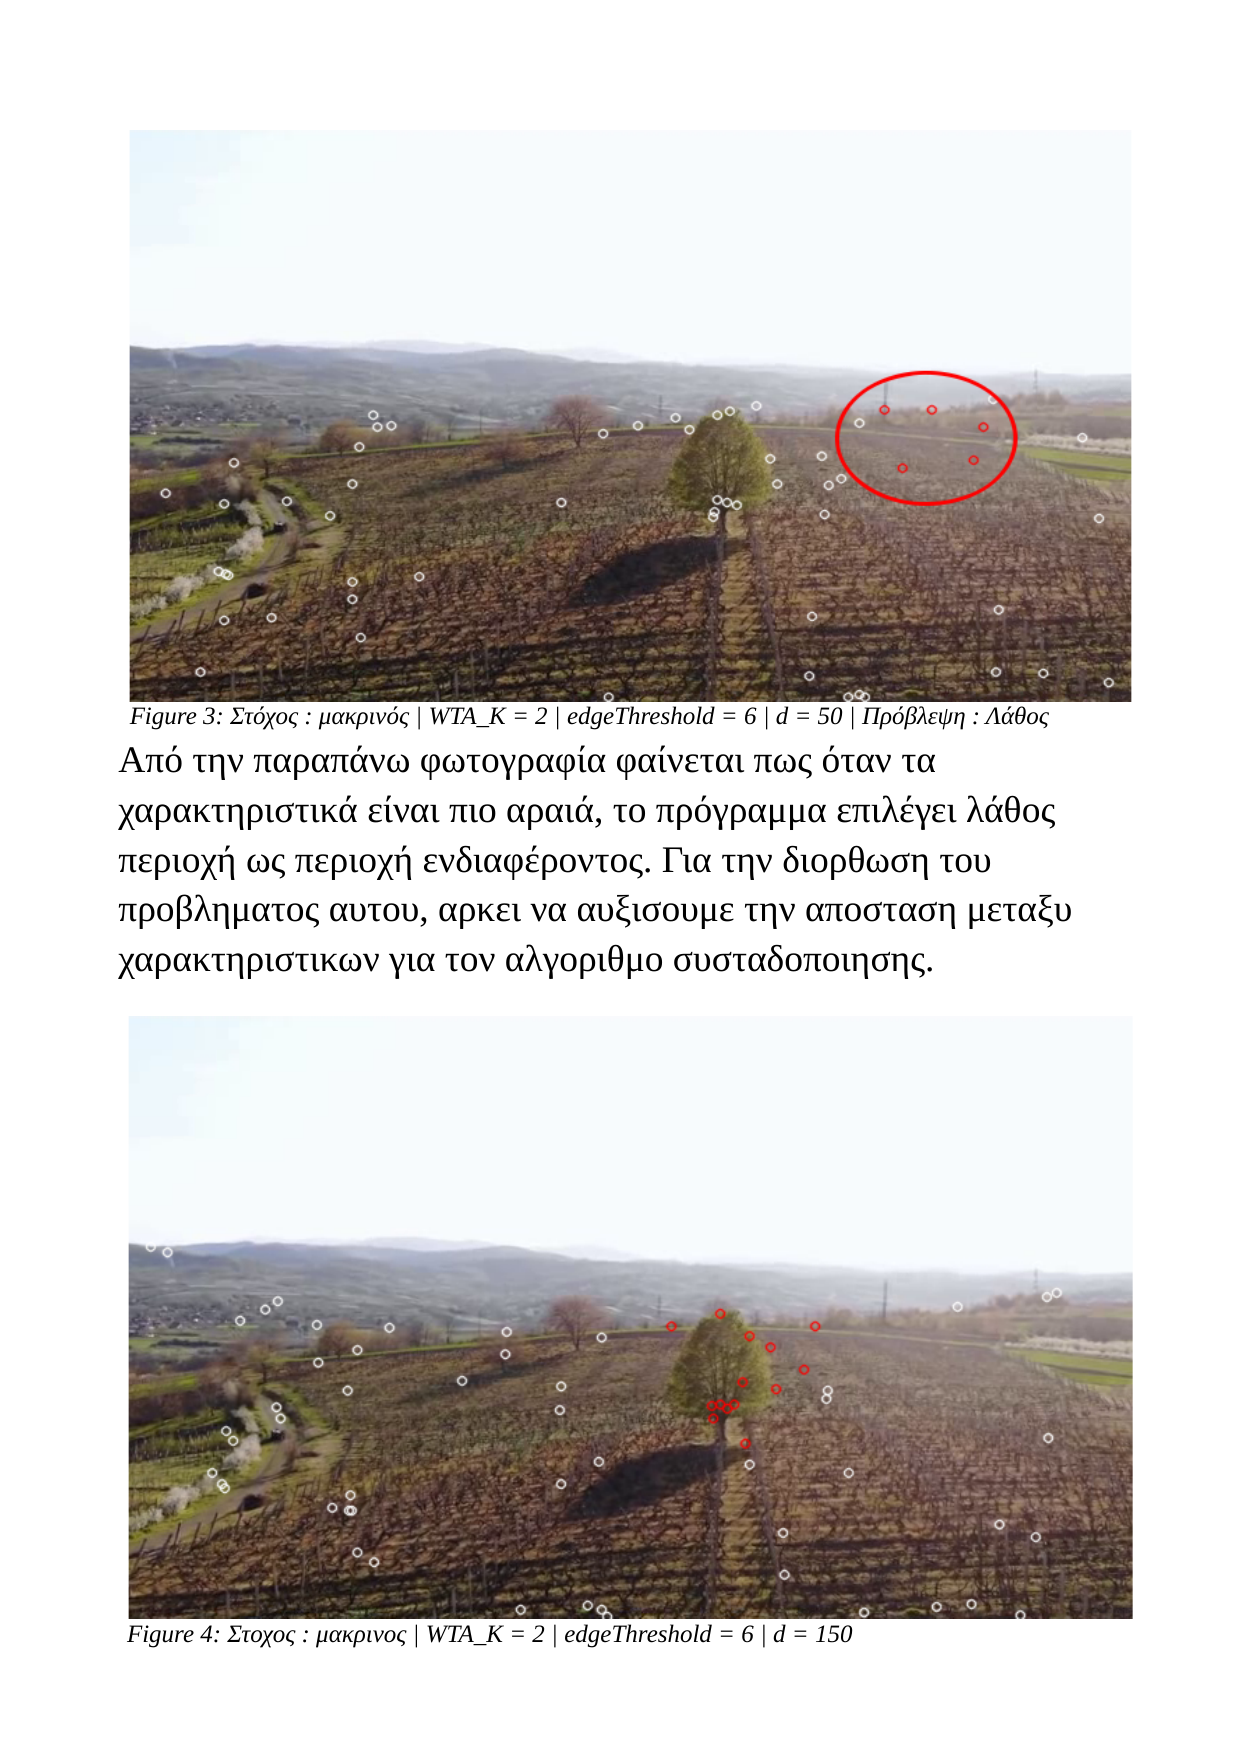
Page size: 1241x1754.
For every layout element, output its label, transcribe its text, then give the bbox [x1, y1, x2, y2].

picture [129, 130, 1132, 702]
picture [128, 1016, 1133, 1619]
text Από την παραπάνω φωτογραφία φαίνεται πως όταν τα χαρακτηριστικά είναι πιο αραιά, το πρόγραμμα επιλέγει λάθος περιοχή ως περιοχή ενδιαφέροντος. Για την διορθωση του προβληματος αυτου, αρκει να αυξισουμε την αποσταση μεταξυ χαρακτηριστικων για τον αλγοριθμο συσταδοποιησης. [118, 118, 1122, 979]
text Figure 4: Στοχος : μακρινος | WTA_K = 2 | edgeThreshold = 6 | d = 150 [127, 1046, 1133, 1648]
text Figure 3: Στόχος : μακρινός | WTA_K = 2 | edgeThreshold = 6 | d = 50 | Πρόβλεψη : Λάθος [129, 702, 1131, 730]
